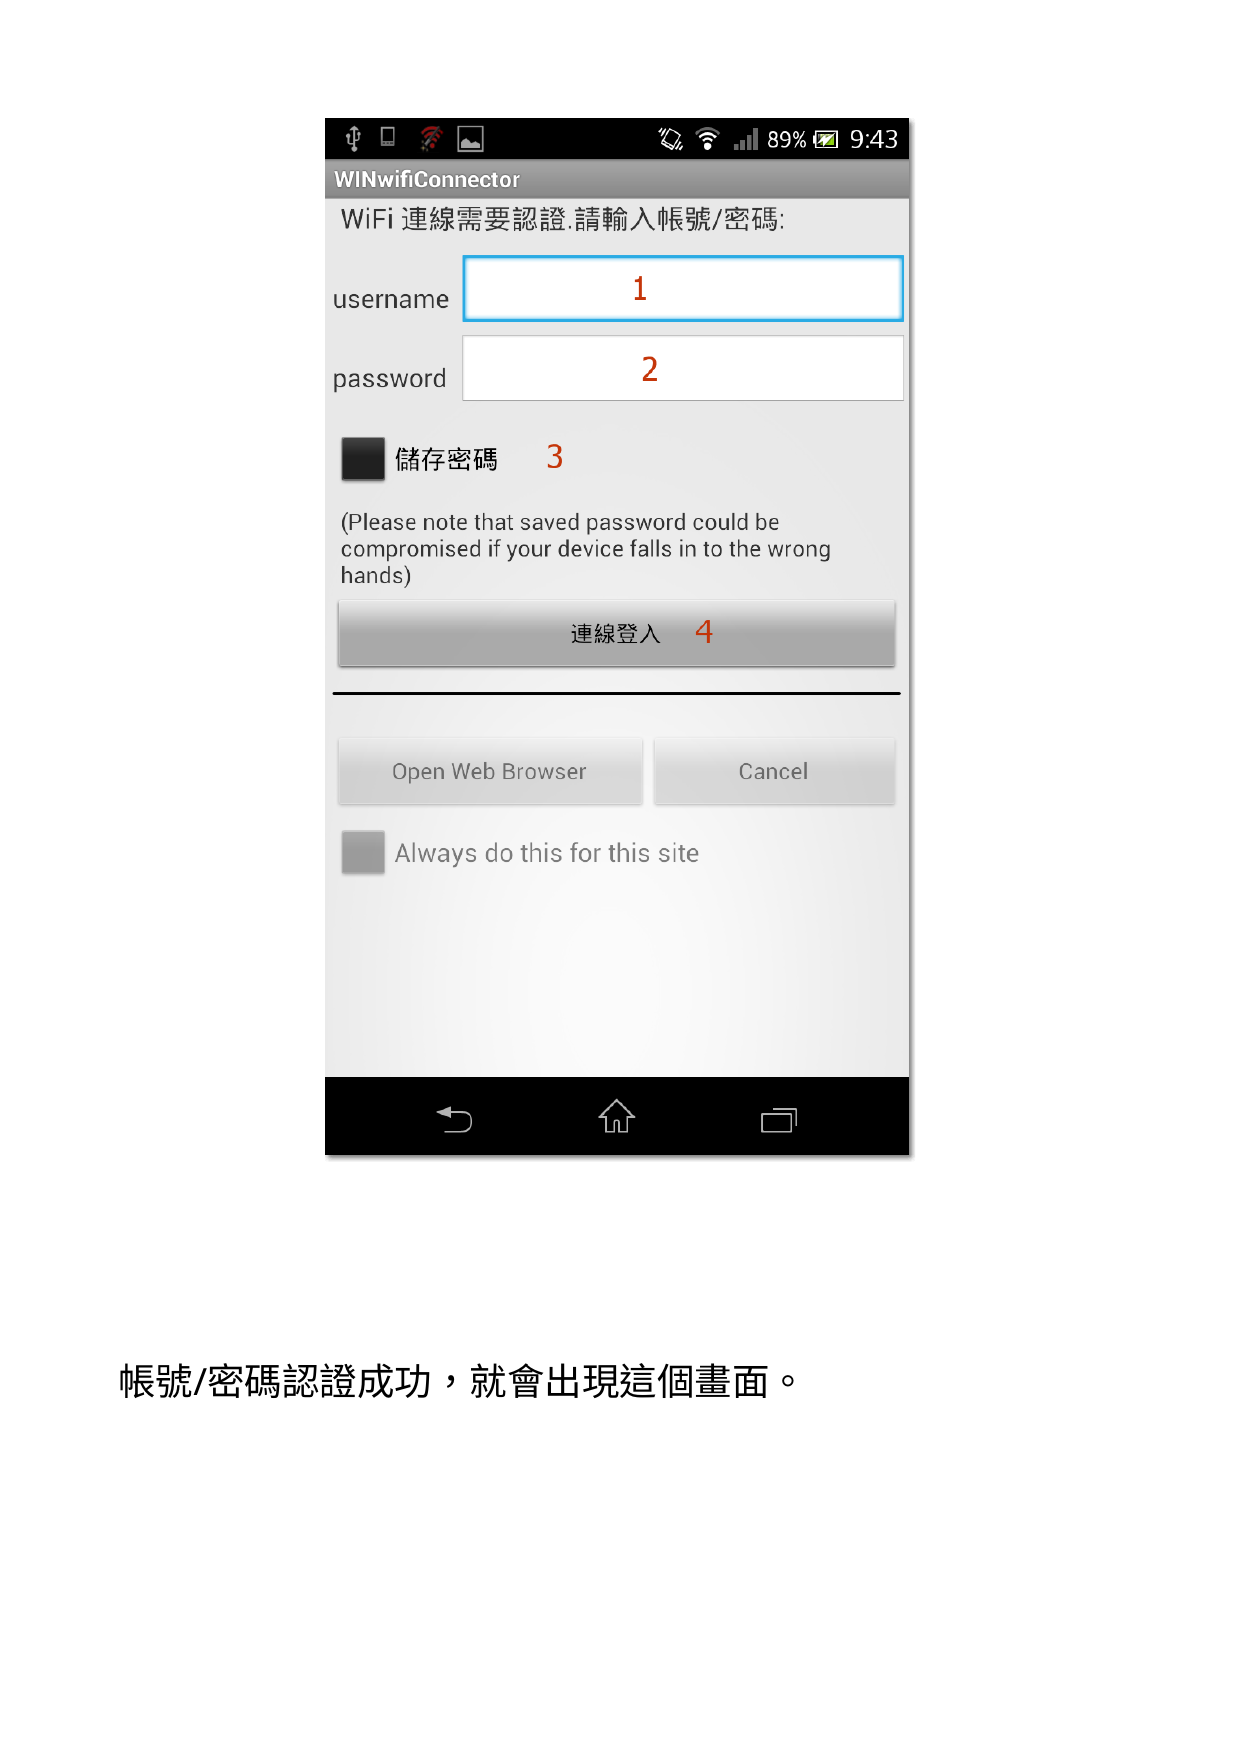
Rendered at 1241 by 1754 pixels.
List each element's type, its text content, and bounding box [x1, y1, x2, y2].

text 帳號/密碼認證成功，就會出現這個畫面。 [118, 1352, 1122, 1407]
picture [325, 118, 916, 1162]
